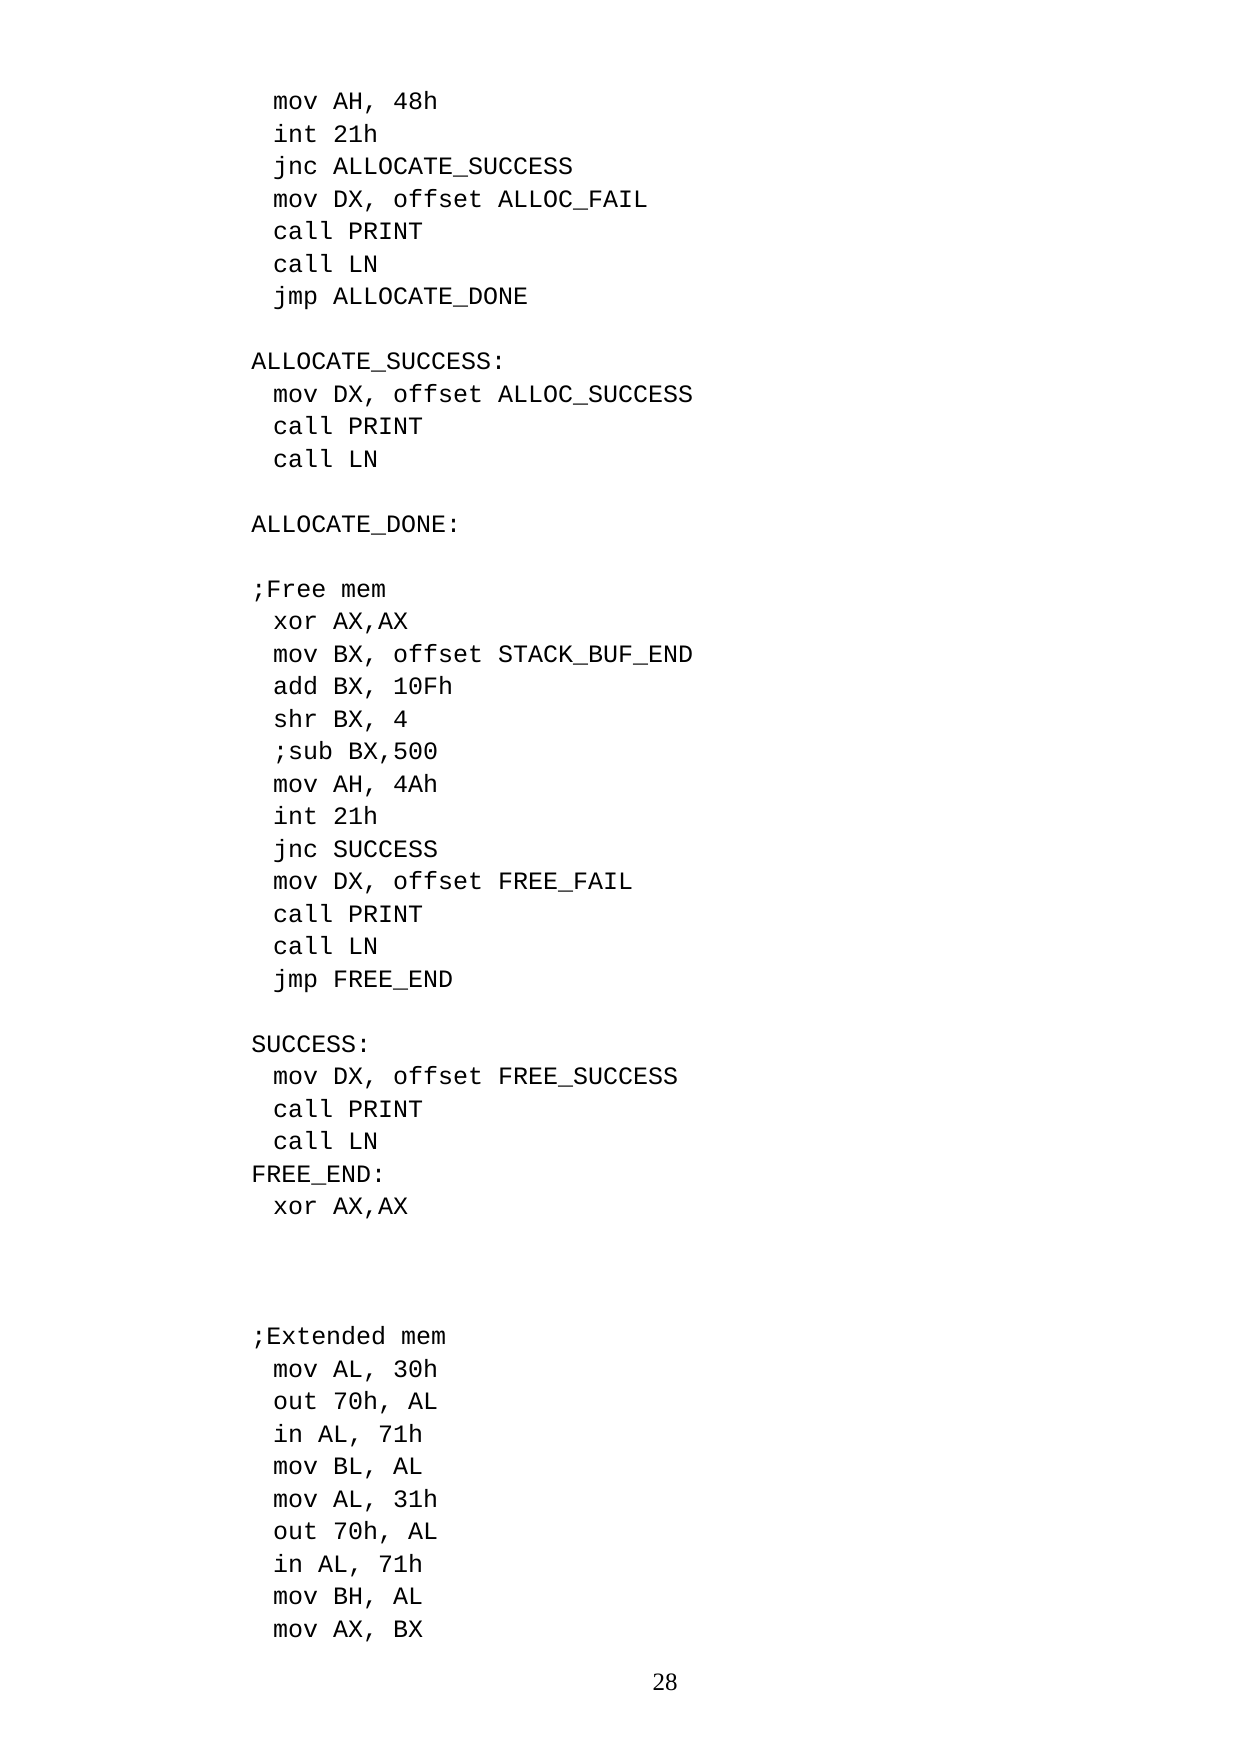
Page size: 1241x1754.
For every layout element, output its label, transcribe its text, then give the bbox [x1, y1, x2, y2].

text mov BL, AL [177, 1454, 1152, 1482]
text mov AH, 48h [177, 89, 1152, 117]
text mov DX, offset ALLOC_SUCCESS [177, 381, 1152, 409]
text ALLOCATE_SUCCESS: [177, 349, 1152, 377]
text xor AX,AX [177, 1194, 1152, 1222]
text FREE_END: [177, 1161, 1152, 1189]
text call PRINT [177, 219, 1152, 247]
text mov AH, 4Ah [177, 771, 1152, 799]
text SUCCESS: [177, 1031, 1152, 1059]
text call PRINT [177, 414, 1152, 442]
text jnc ALLOCATE_SUCCESS [177, 154, 1152, 182]
text call LN [177, 446, 1152, 474]
text mov BX, offset STACK_BUF_END [177, 641, 1152, 669]
text xor AX,AX [177, 609, 1152, 637]
text call LN [177, 934, 1152, 962]
text jmp FREE_END [177, 966, 1152, 994]
text call PRINT [177, 1096, 1152, 1124]
text int 21h [177, 121, 1152, 149]
text out 70h, AL [177, 1519, 1152, 1547]
text call LN [177, 251, 1152, 279]
text out 70h, AL [177, 1389, 1152, 1417]
text mov DX, offset ALLOC_FAIL [177, 186, 1152, 214]
text ALLOCATE_DONE: [177, 511, 1152, 539]
text mov AL, 31h [177, 1486, 1152, 1514]
text add BX, 10Fh [177, 674, 1152, 702]
text mov AX, BX [177, 1616, 1152, 1644]
text call LN [177, 1129, 1152, 1157]
text mov BH, AL [177, 1584, 1152, 1612]
text call PRINT [177, 901, 1152, 929]
text jnc SUCCESS [177, 836, 1152, 864]
text mov AL, 30h [177, 1356, 1152, 1384]
text in AL, 71h [177, 1421, 1152, 1449]
text ;sub BX,500 [177, 739, 1152, 767]
text shr BX, 4 [177, 706, 1152, 734]
text jmp ALLOCATE_DONE [177, 284, 1152, 312]
text in AL, 71h [177, 1551, 1152, 1579]
text mov DX, offset FREE_FAIL [177, 869, 1152, 897]
text int 21h [177, 804, 1152, 832]
text ;Free mem [177, 576, 1152, 604]
text mov DX, offset FREE_SUCCESS [177, 1064, 1152, 1092]
text ;Extended mem [177, 1324, 1152, 1352]
